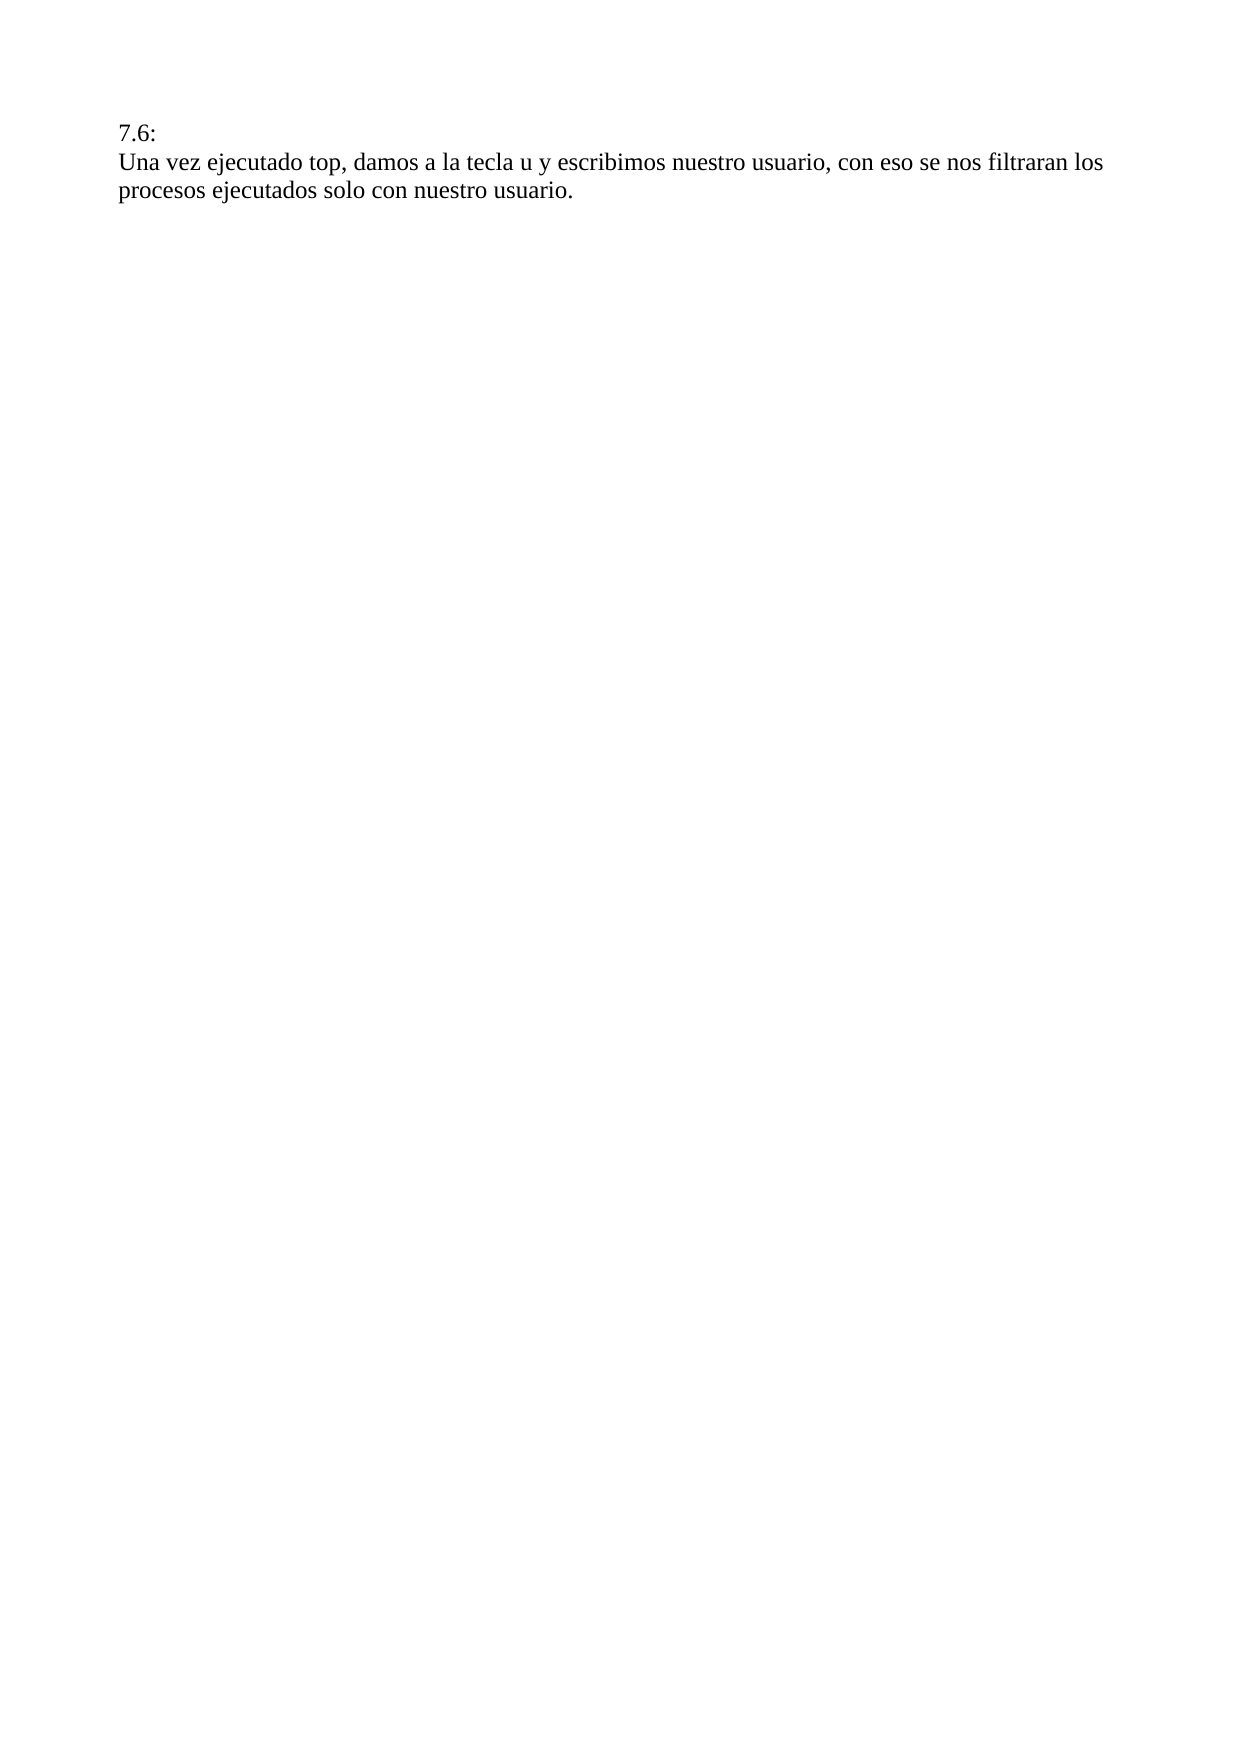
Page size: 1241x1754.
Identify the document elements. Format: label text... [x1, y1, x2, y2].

text Una vez ejecutado top, damos a la tecla u y escribimos nuestro usuario, con eso se nos filtraran los procesos ejecutados solo con nuestro usuario. [118, 147, 1122, 204]
text 7.6: [118, 118, 1122, 147]
